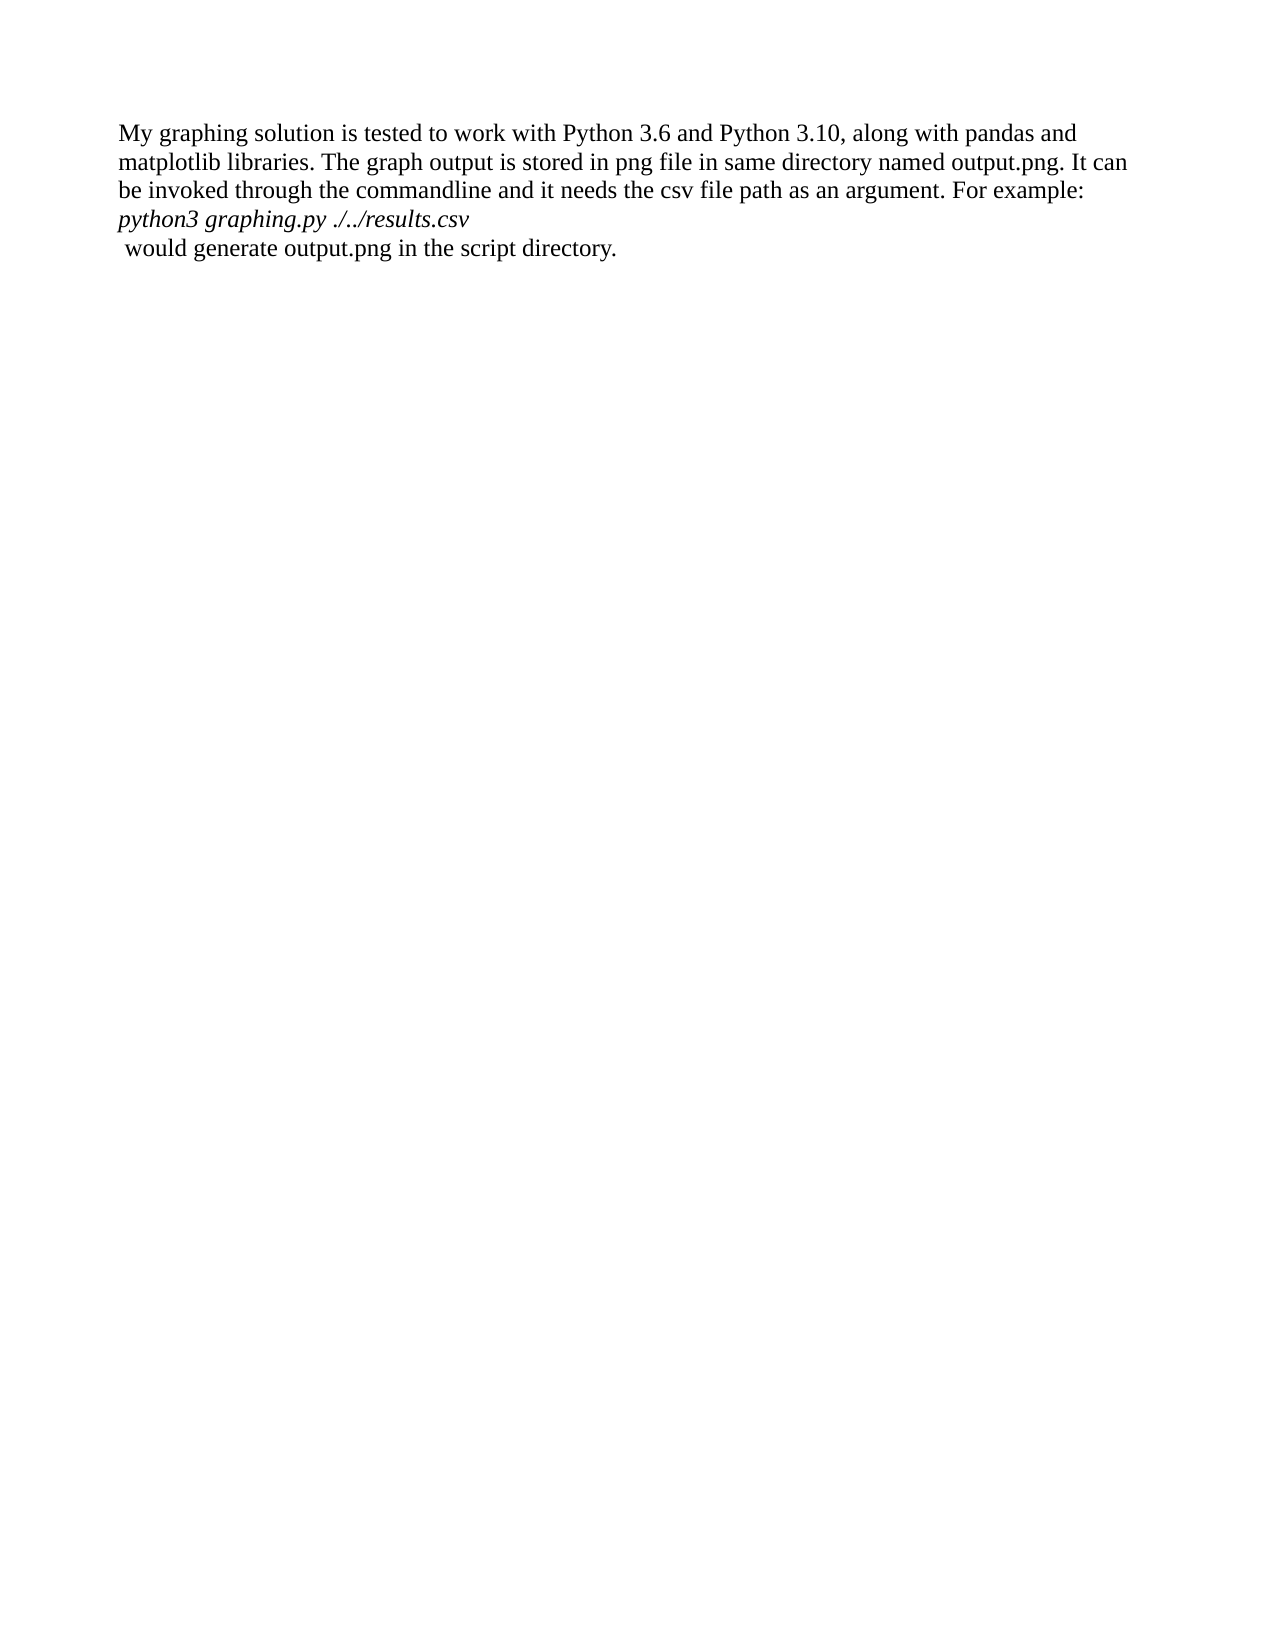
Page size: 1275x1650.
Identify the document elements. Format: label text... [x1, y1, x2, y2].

text My graphing solution is tested to work with Python 3.6 and Python 3.10, along with pandas and matplotlib libraries. The graph output is stored in png file in same directory named output.png. It can be invoked through the commandline and it needs the csv file path as an argument. For example: [118, 118, 1157, 204]
text python3 graphing.py ./../results.csv would generate output.png in the script directory. [118, 204, 1157, 262]
